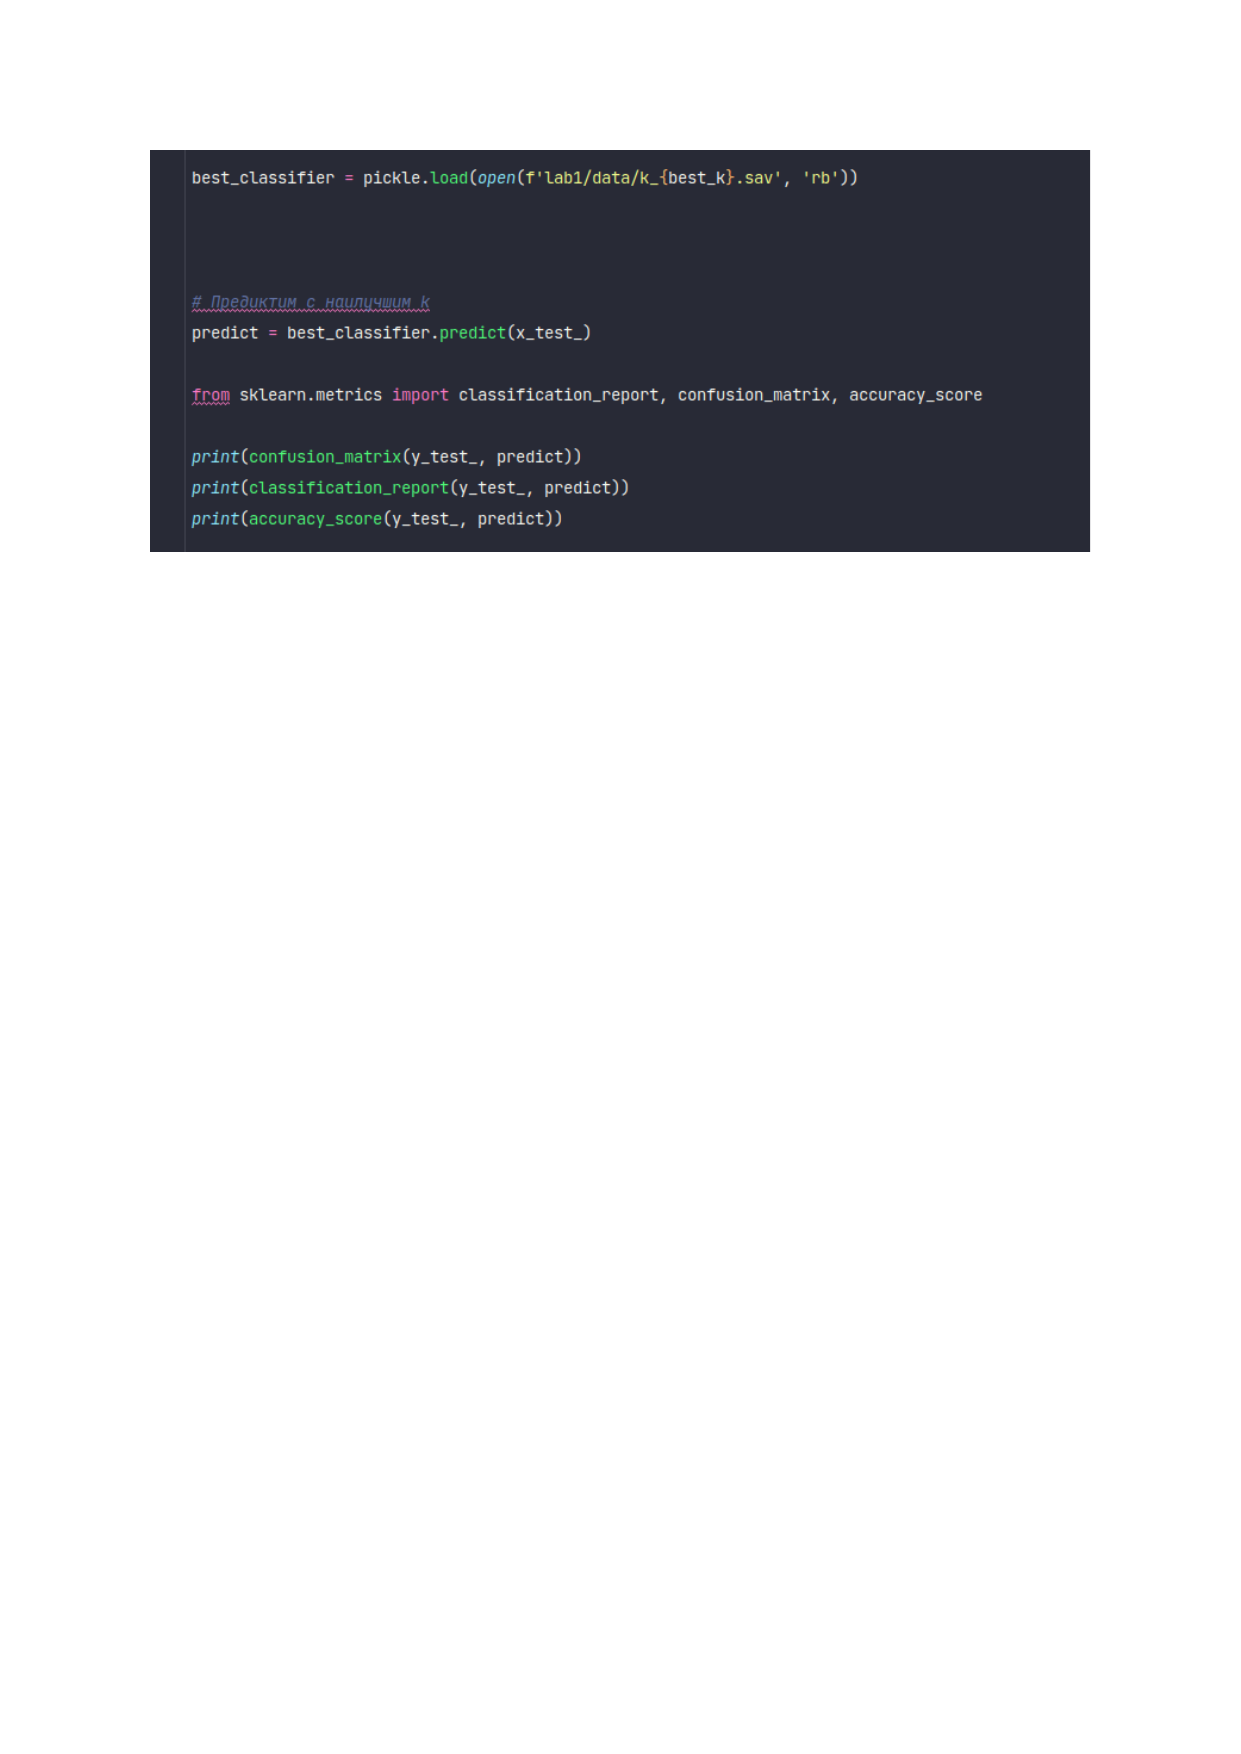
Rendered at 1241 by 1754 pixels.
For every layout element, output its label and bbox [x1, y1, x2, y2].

picture [150, 150, 1091, 552]
